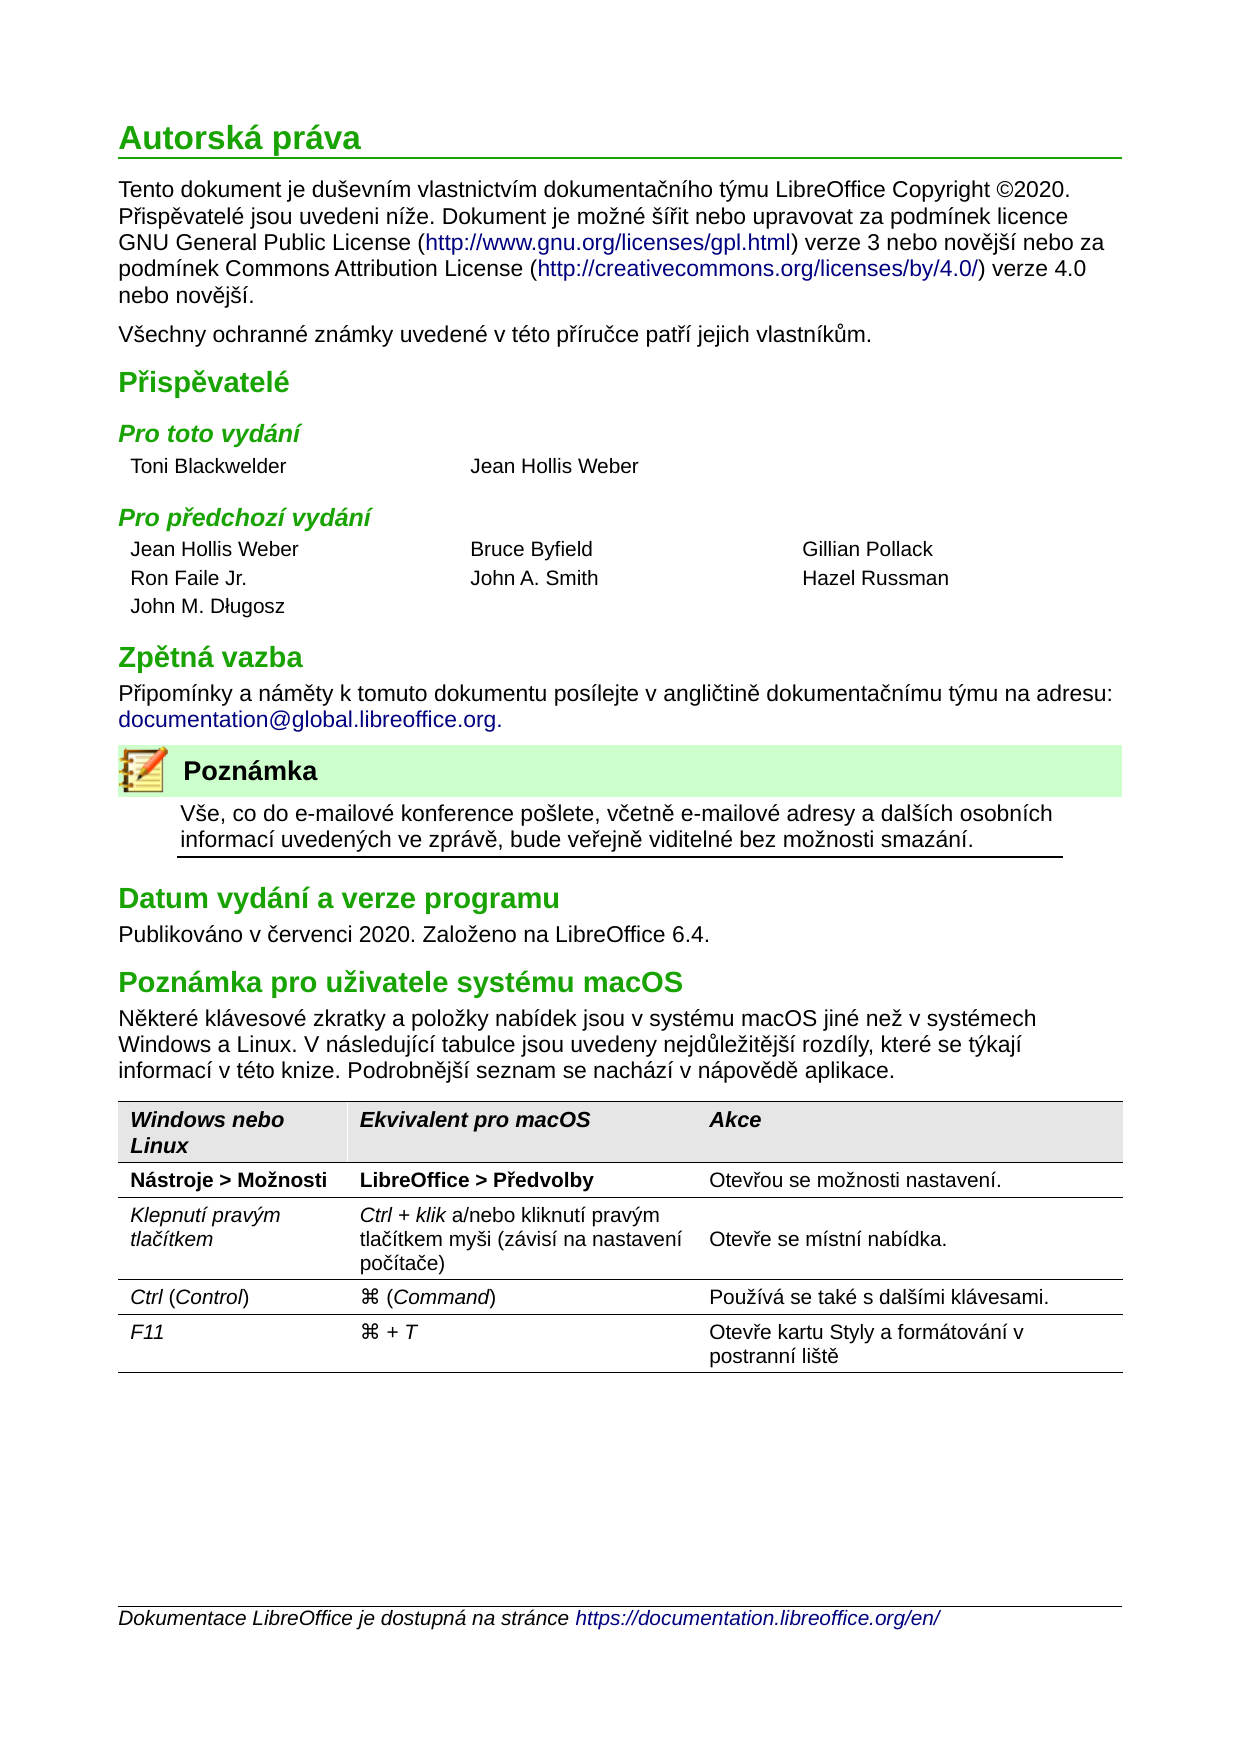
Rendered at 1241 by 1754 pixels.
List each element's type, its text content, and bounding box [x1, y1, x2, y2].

table_header Jean Hollis Weber [458, 454, 790, 482]
table_cell F11 [118, 1315, 347, 1372]
table_cell Otevře se místní nabídka. [697, 1198, 1123, 1279]
text Tento dokument je duševním vlastnictvím dokumentačního týmu LibreOffice Copyright ©2020. Přispěvatelé jsou uvedeni níže. Dokument je možné šířit nebo upravovat za podmínek licence GNU General Public License (http://www.gnu.org/licenses/gpl.html) verze 3 nebo novější nebo za podmínek Commons Attribution License (http://creativecommons.org/licenses/by/4.0/) verze 4.0 nebo novější. [118, 176, 1122, 308]
subtitle Poznámka pro uživatele systému macOS [118, 965, 1122, 999]
table_cell ⌘ + T [348, 1315, 697, 1372]
table_cell Ron Faile Jr. [118, 566, 458, 594]
table_header Gillian Pollack [790, 537, 1122, 566]
table_header [790, 454, 1122, 482]
subtitle Autorská práva [118, 118, 1122, 157]
table_cell Otevřou se možnosti nastavení. [697, 1163, 1123, 1197]
table_header Jean Hollis Weber [118, 537, 458, 566]
text Všechny ochranné známky uvedené v této příručce patří jejich vlastníkům. [118, 321, 1122, 347]
table_cell John A. Smith [458, 566, 790, 594]
subtitle Pro toto vydání [118, 419, 1122, 448]
table_header Windows nebo Linux [118, 1102, 347, 1162]
picture [119, 745, 170, 796]
table_cell Nástroje > Možnosti [118, 1163, 347, 1197]
table_cell Otevře kartu Styly a formátování v postranní liště [697, 1315, 1123, 1372]
table_header Ekvivalent pro macOS [348, 1102, 697, 1162]
subtitle Datum vydání a verze programu [118, 882, 1122, 915]
text Některé klávesové zkratky a položky nabídek jsou v systému macOS jiné než v systémech Windows a Linux. V následující tabulce jsou uvedeny nejdůležitější rozdíly, které se týkají informací v této knize. Podrobnější seznam se nachází v nápovědě aplikace. [118, 1004, 1122, 1084]
table_cell LibreOffice > Předvolby [348, 1163, 697, 1197]
table_cell Používá se také s dalšími klávesami. [697, 1280, 1123, 1314]
subtitle Přispěvatelé [118, 365, 1122, 398]
table_cell [458, 594, 790, 623]
table_cell ⌘ (Command) [348, 1280, 697, 1314]
subtitle Pro předchozí vydání [118, 503, 1122, 531]
table_header Bruce Byfield [458, 537, 790, 566]
table_header Toni Blackwelder [118, 454, 458, 482]
table_cell Klepnutí pravým tlačítkem [118, 1198, 347, 1279]
text Publikováno v červenci 2020. Založeno na LibreOffice 6.4. [118, 921, 1122, 947]
table_header Akce [697, 1102, 1123, 1162]
table_cell John M. Długosz [118, 594, 458, 623]
table_cell Ctrl + klik a/nebo kliknutí pravým tlačítkem myši (závisí na nastavení počítače) [348, 1198, 697, 1279]
text Vše, co do e-mailové konference pošlete, včetně e-mailové adresy a dalších osobních informací uvedených ve zprávě, bude veřejně viditelné bez možnosti smazání. [177, 797, 1063, 856]
text Připomínky a náměty k tomuto dokumentu posílejte v angličtině dokumentačnímu týmu na adresu: documentation@global.libreoffice.org. [118, 680, 1122, 732]
subtitle Zpětná vazba [118, 640, 1122, 674]
subtitle Poznámka [118, 745, 1122, 797]
table_cell Ctrl (Control) [118, 1280, 347, 1314]
table_cell Hazel Russman [790, 566, 1122, 594]
table_cell [790, 594, 1122, 623]
